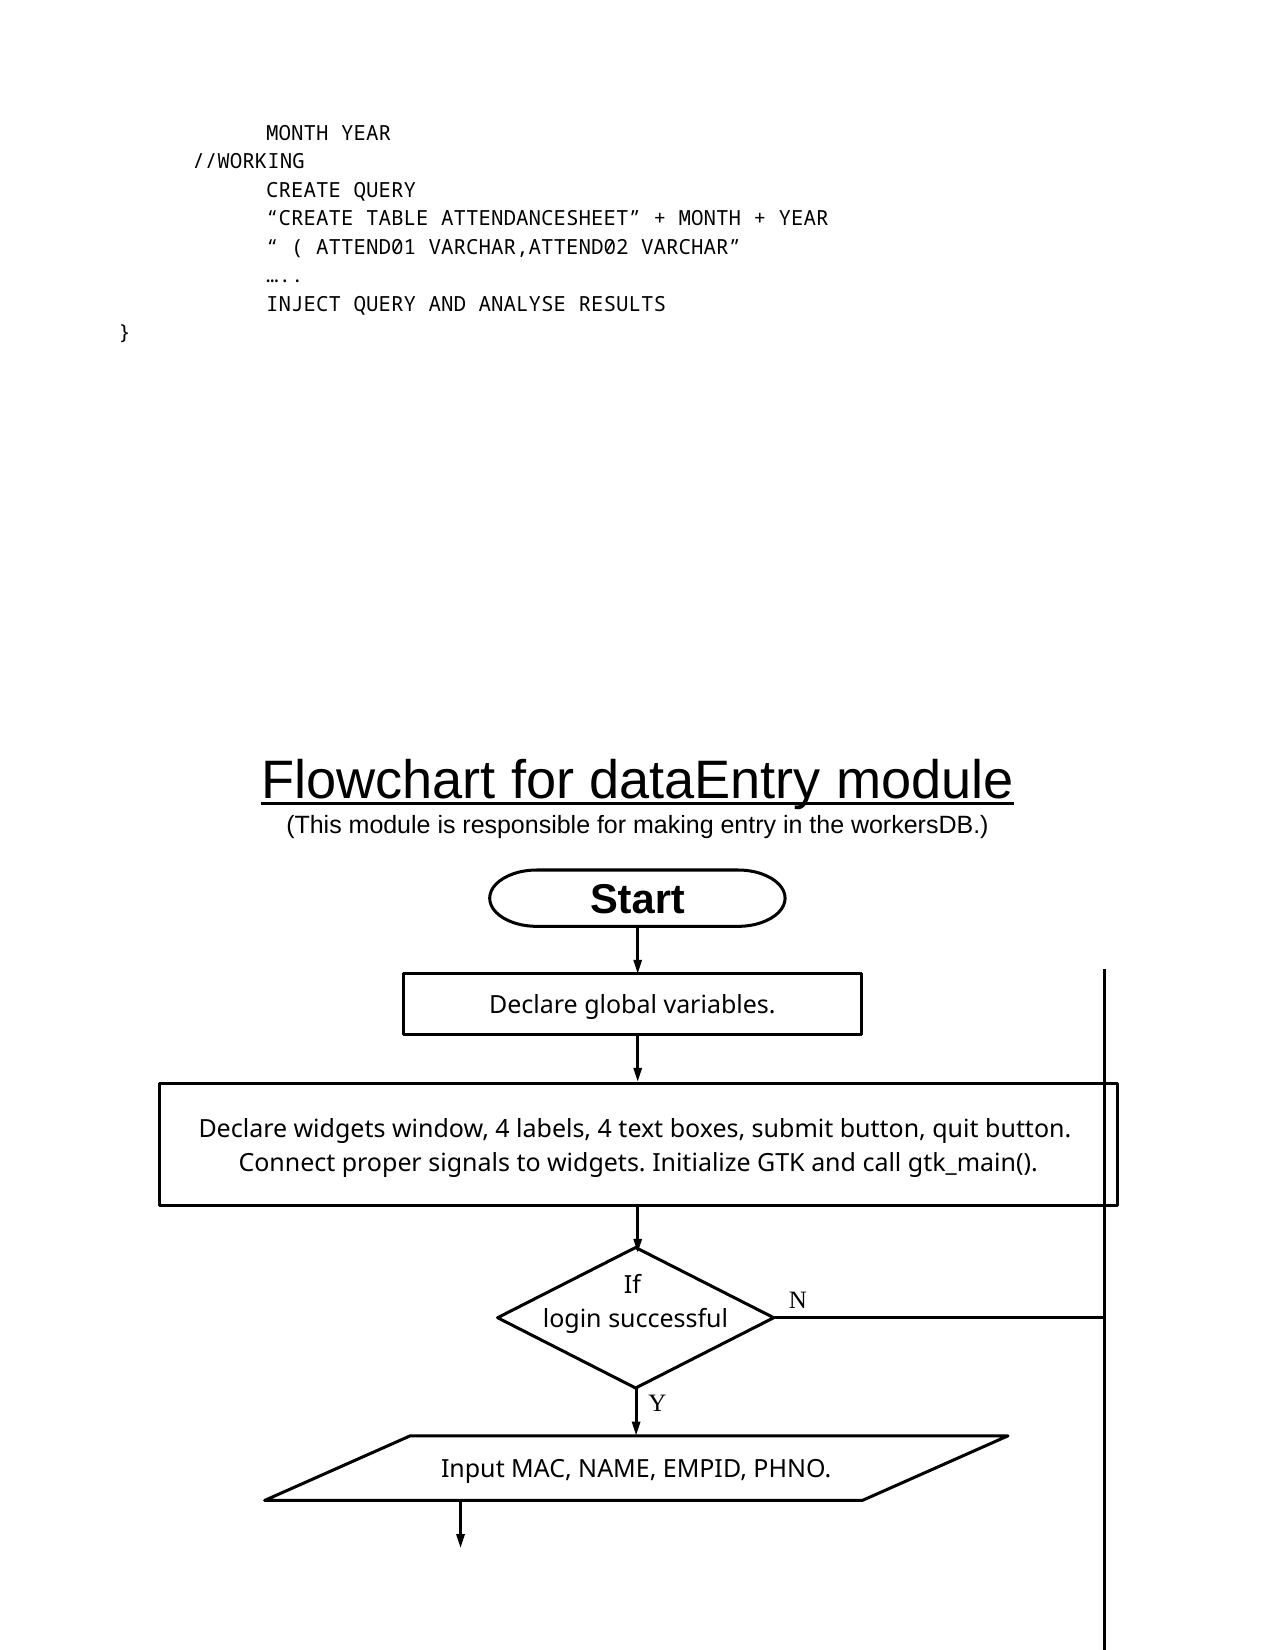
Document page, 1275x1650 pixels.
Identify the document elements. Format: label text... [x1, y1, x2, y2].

text //WORKING [118, 147, 1157, 175]
text “ ( ATTEND01 VARCHAR,ATTEND02 VARCHAR” [118, 232, 1157, 260]
text “CREATE TABLE ATTENDANCESHEET” + MONTH + YEAR [118, 203, 1157, 232]
text (This module is responsible for making entry in the workersDB.) [118, 810, 1157, 839]
text Flowchart for dataEntry module [118, 748, 1157, 810]
text ….. [118, 260, 1157, 289]
text } [118, 317, 1157, 346]
text MONTH YEAR [118, 118, 1157, 147]
text INJECT QUERY AND ANALYSE RESULTS [118, 289, 1157, 317]
text CREATE QUERY [118, 175, 1157, 203]
